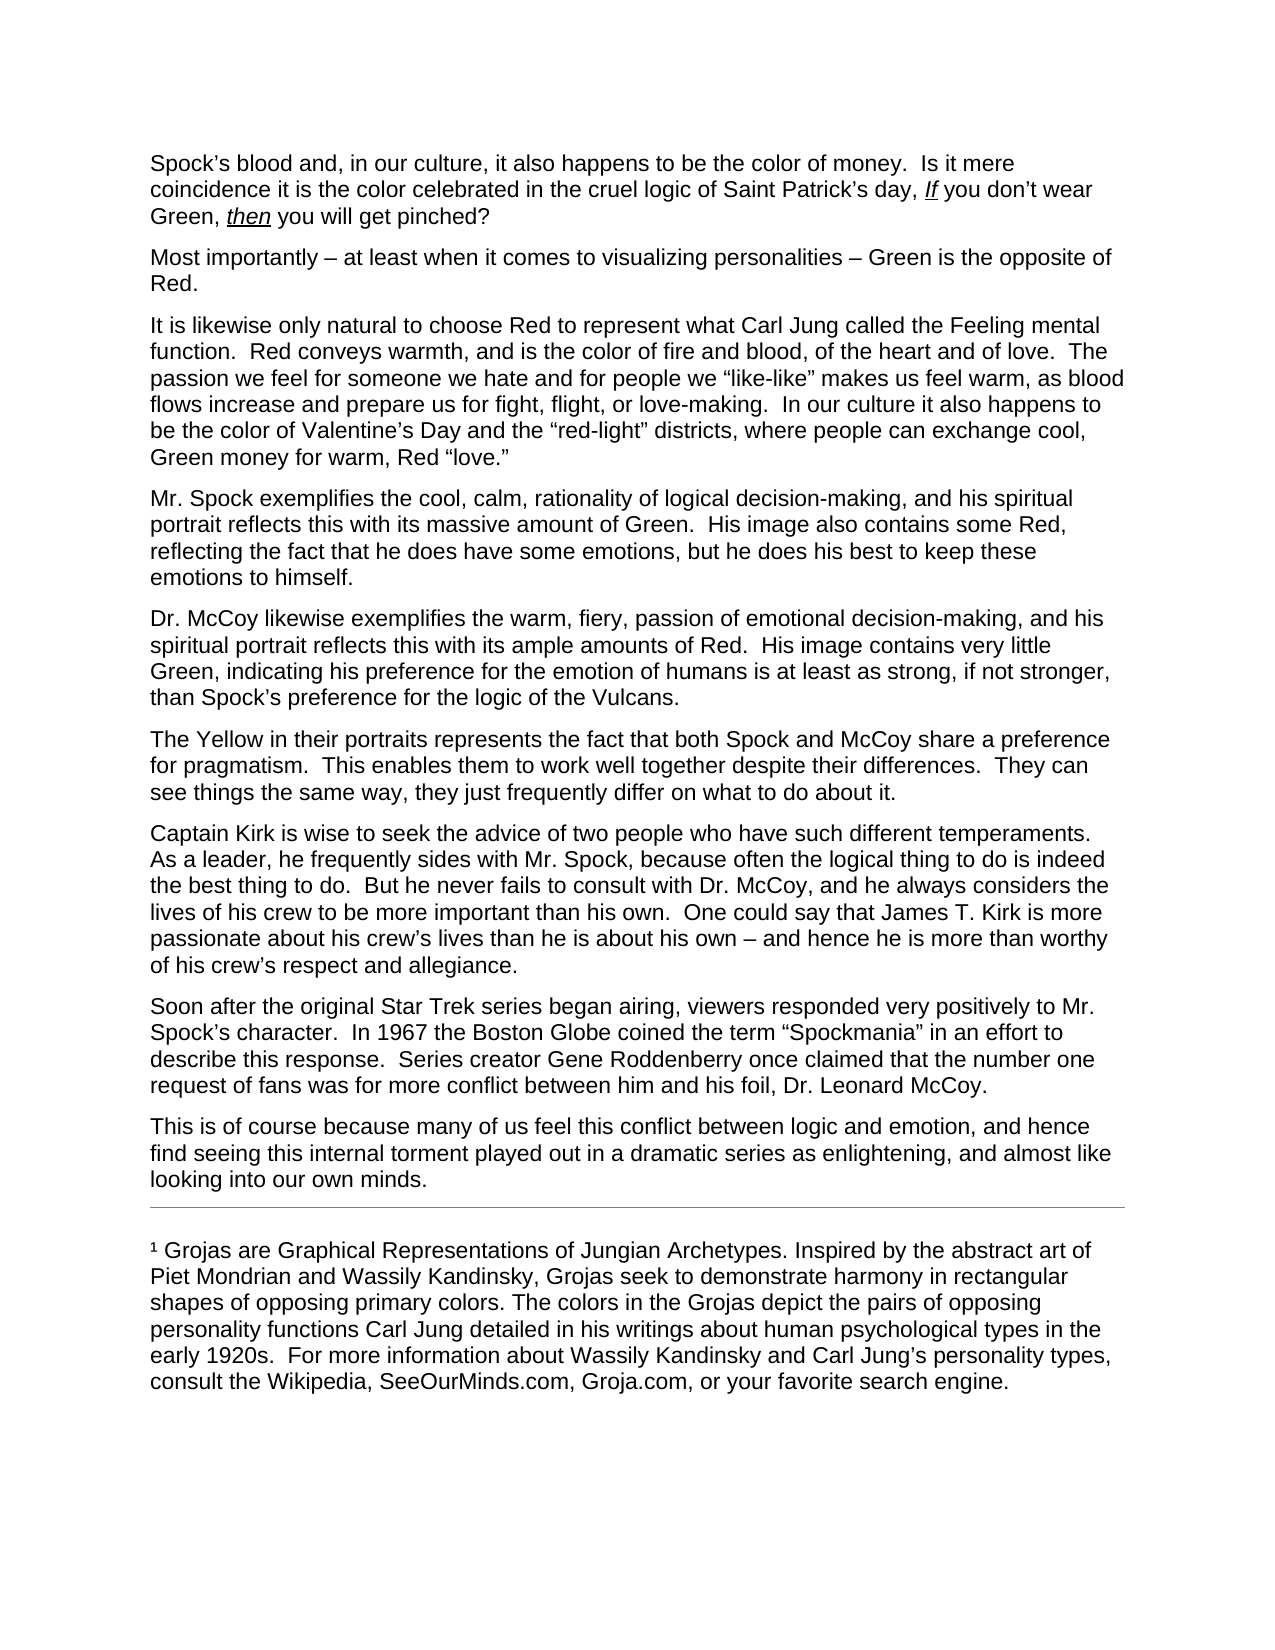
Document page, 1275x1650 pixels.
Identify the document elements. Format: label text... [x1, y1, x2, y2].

text Spock’s blood and, in our culture, it also happens to be the color of money. Is it mere coincidence it is the color celebrated in the cruel logic of Saint Patrick’s day, If you don’t wear Green, then you will get pinched? [150, 150, 1125, 229]
text This is of course because many of us feel this conflict between logic and emotion, and hence find seeing this internal torment played out in a dramatic series as enlightening, and almost like looking into our own minds. [150, 1113, 1125, 1192]
text Captain Kirk is wise to seek the advice of two people who have such different temperaments. As a leader, he frequently sides with Mr. Spock, because often the logical thing to do is indeed the best thing to do. But he never fails to consult with Dr. McCoy, and he always considers the lives of his crew to be more important than his own. One could say that James T. Kirk is more passionate about his crew’s lives than he is about his own – and hence he is more than worthy of his crew’s respect and allegiance. [150, 820, 1125, 978]
text Soon after the original Star Trek series began airing, viewers responded very positively to Mr. Spock’s character. In 1967 the Boston Globe coined the term “Spockmania” in an effort to describe this response. Series creator Gene Roddenberry once claimed that the number one request of fans was for more conflict between him and his foil, Dr. Leonard McCoy. [150, 993, 1125, 1098]
text It is likewise only natural to choose Red to represent what Carl Jung called the Feeling mental function. Red conveys warmth, and is the color of fire and blood, of the heart and of love. The passion we feel for someone we hate and for people we “like-like” makes us feel warm, as blood flows increase and prepare us for fight, flight, or love-making. In our culture it also happens to be the color of Valentine’s Day and the “red-light” districts, where people can exchange cool, Green money for warm, Red “love.” [150, 312, 1125, 470]
text ¹ Grojas are Graphical Representations of Jungian Archetypes. Inspired by the abstract art of Piet Mondrian and Wassily Kandinsky, Grojas seek to demonstrate harmony in rectangular shapes of opposing primary colors. The colors in the Grojas depict the pairs of opposing personality functions Carl Jung detailed in his writings about human psychological types in the early 1920s. For more information about Wassily Kandinsky and Carl Jung’s personality types, consult the Wikipedia, SeeOurMinds.com, Groja.com, or your favorite search engine. [150, 1237, 1125, 1395]
text Mr. Spock exemplifies the cool, calm, rationality of logical decision-making, and his spiritual portrait reflects this with its massive amount of Green. His image also contains some Red, reflecting the fact that he does have some emotions, but he does his best to keep these emotions to himself. [150, 485, 1125, 590]
text The Yellow in their portraits represents the fact that both Spock and McCoy share a preference for pragmatism. This enables them to work well together despite their differences. They can see things the same way, they just frequently differ on what to do about it. [150, 726, 1125, 805]
text Dr. McCoy likewise exemplifies the warm, fiery, passion of emotional decision-making, and his spiritual portrait reflects this with its ample amounts of Red. His image contains very little Green, indicating his preference for the emotion of humans is at least as strong, if not stronger, than Spock’s preference for the logic of the Vulcans. [150, 605, 1125, 711]
text Most importantly – at least when it comes to visualizing personalities – Green is the opposite of Red. [150, 244, 1125, 297]
